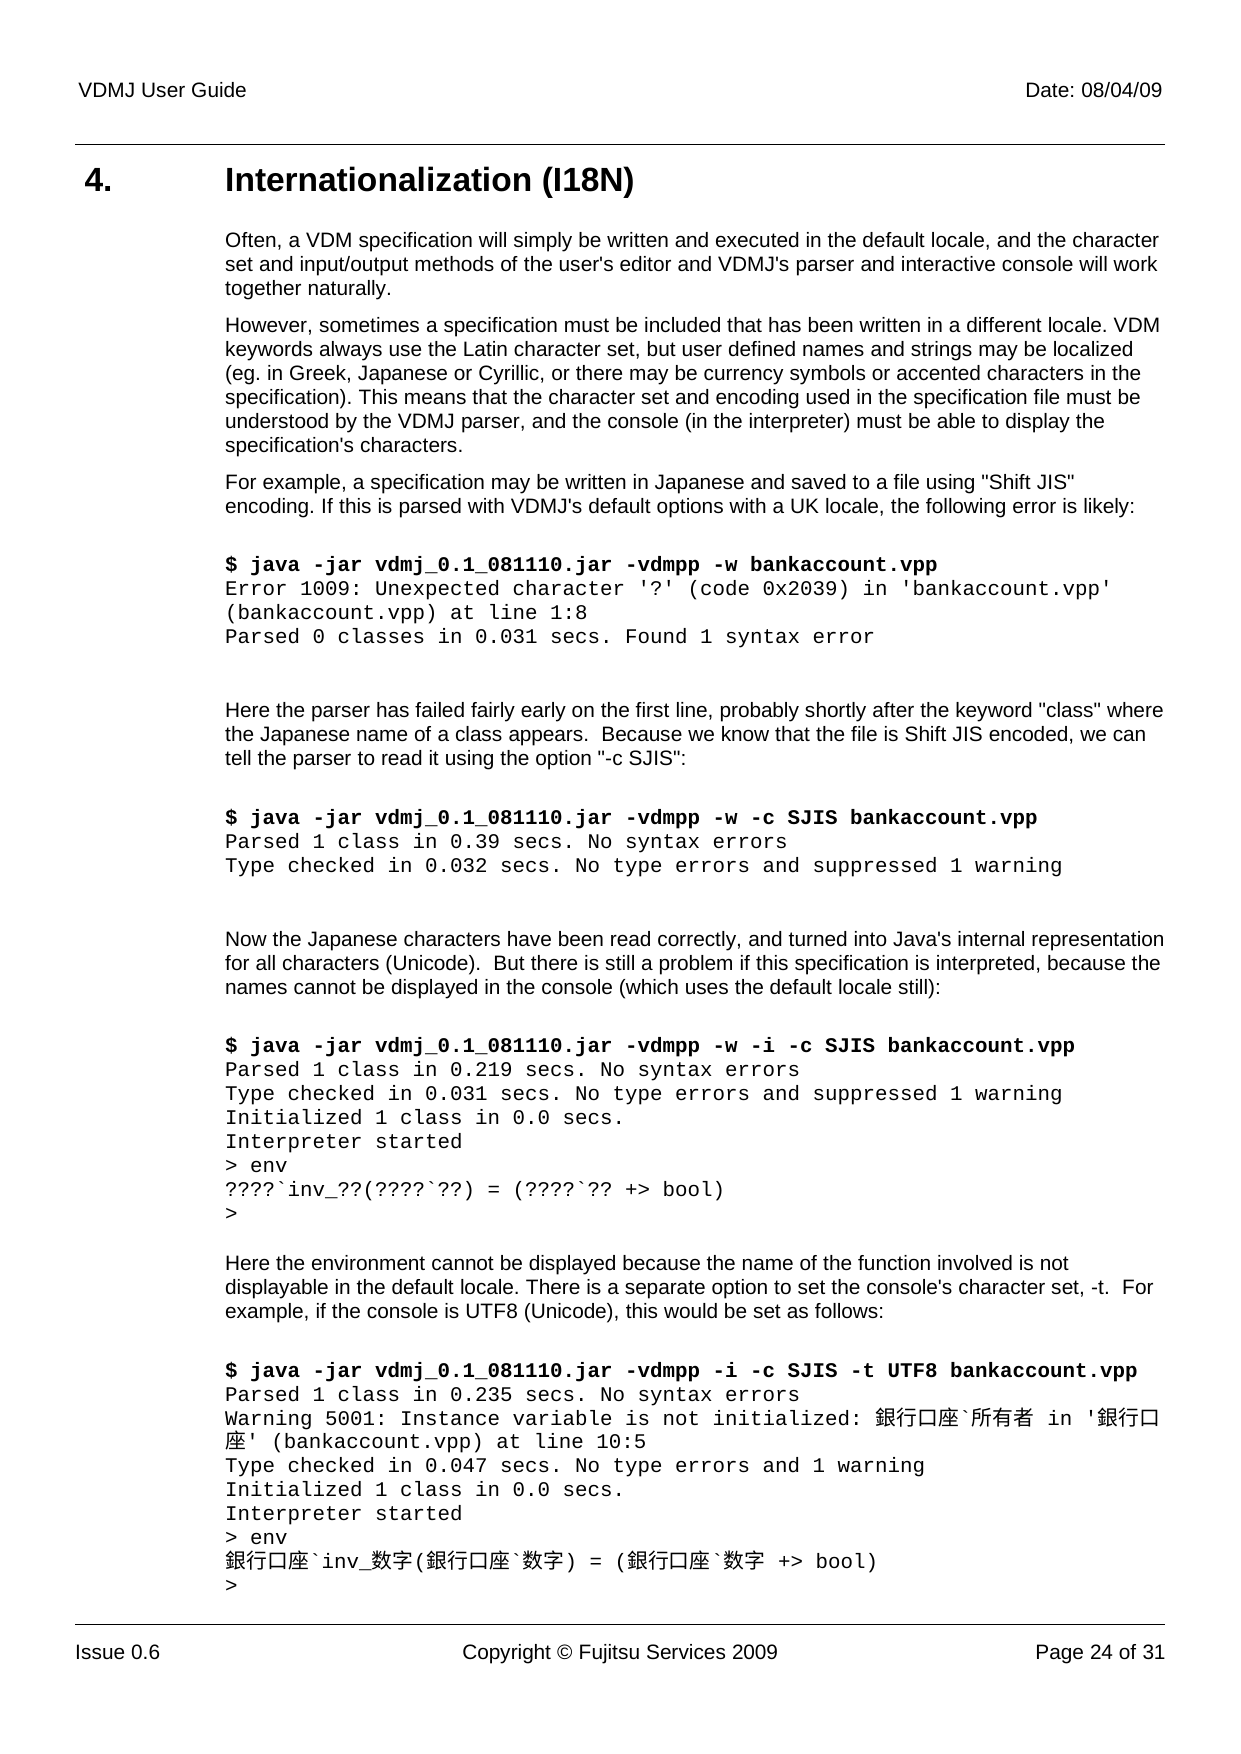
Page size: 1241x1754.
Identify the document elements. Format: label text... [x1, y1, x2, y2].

text Parsed 1 class in 0.39 secs. No syntax errors [225, 831, 1165, 855]
text $ java -jar vdmj_0.1_081110.jar -vdmpp -w -c SJIS bankaccount.vpp [225, 807, 1165, 831]
text $ java -jar vdmj_0.1_081110.jar -vdmpp -w -i -c SJIS bankaccount.vpp [225, 1035, 1165, 1059]
text Parsed 1 class in 0.235 secs. No syntax errors [225, 1383, 1165, 1407]
subtitle Internationalization (I18N) [75, 160, 1165, 198]
text Initialized 1 class in 0.0 secs. [225, 1107, 1165, 1131]
text Initialized 1 class in 0.0 secs. [225, 1479, 1165, 1503]
text > env [225, 1527, 1165, 1551]
text Error 1009: Unexpected character '?' (code 0x2039) in 'bankaccount.vpp' (bankaccount.vpp) at line 1:8 [225, 578, 1165, 626]
text Often, a VDM specification will simply be written and executed in the default locale, and the character set and input/output methods of the user's editor and VDMJ's parser and interactive console will work together naturally. [225, 228, 1165, 300]
text $ java -jar vdmj_0.1_081110.jar -vdmpp -i -c SJIS -t UTF8 bankaccount.vpp [225, 1359, 1165, 1383]
text Here the parser has failed fairly early on the first line, probably shortly after the keyword "class" where the Japanese name of a class appears. Because we know that the file is Shift JIS encoded, we can tell the parser to read it using the option "-c SJIS": [225, 698, 1165, 770]
text Parsed 1 class in 0.219 secs. No syntax errors [225, 1059, 1165, 1083]
text Parsed 0 classes in 0.031 secs. Found 1 syntax error [225, 626, 1165, 650]
text Here the environment cannot be displayed because the name of the function involved is not displayable in the default locale. There is a separate option to set the console's character set, -t. For example, if the console is UTF8 (Unicode), this would be set as follows: [225, 1251, 1165, 1323]
text > [225, 1203, 1165, 1227]
text 銀行口座`inv_数字(銀行口座`数字) = (銀行口座`数字 +> bool) [225, 1551, 1165, 1575]
text Type checked in 0.047 secs. No type errors and 1 warning [225, 1455, 1165, 1479]
text Interpreter started [225, 1503, 1165, 1527]
text $ java -jar vdmj_0.1_081110.jar -vdmpp -w bankaccount.vpp [225, 554, 1165, 578]
text However, sometimes a specification must be included that has been written in a different locale. VDM keywords always use the Latin character set, but user defined names and strings may be localized (eg. in Greek, Japanese or Cyrillic, or there may be currency symbols or accented characters in the specification). This means that the character set and encoding used in the specification file must be understood by the VDMJ parser, and the console (in the interpreter) must be able to display the specification's characters. [225, 313, 1165, 457]
text Type checked in 0.032 secs. No type errors and suppressed 1 warning [225, 855, 1165, 879]
text Now the Japanese characters have been read correctly, and turned into Java's internal representation for all characters (Unicode). But there is still a problem if this specification is interpreted, because the names cannot be displayed in the console (which uses the default locale still): [225, 927, 1165, 999]
text For example, a specification may be written in Japanese and saved to a file using "Shift JIS" encoding. If this is parsed with VDMJ's default options with a UK locale, the following error is likely: [225, 470, 1165, 518]
text Type checked in 0.031 secs. No type errors and suppressed 1 warning [225, 1083, 1165, 1107]
text > [225, 1575, 1165, 1599]
text Interpreter started [225, 1131, 1165, 1155]
text > env [225, 1155, 1165, 1179]
text Warning 5001: Instance variable is not initialized: 銀行口座`所有者 in '銀行口座' (bankaccount.vpp) at line 10:5 [225, 1407, 1165, 1455]
text ????`inv_??(????`??) = (????`?? +> bool) [225, 1179, 1165, 1203]
